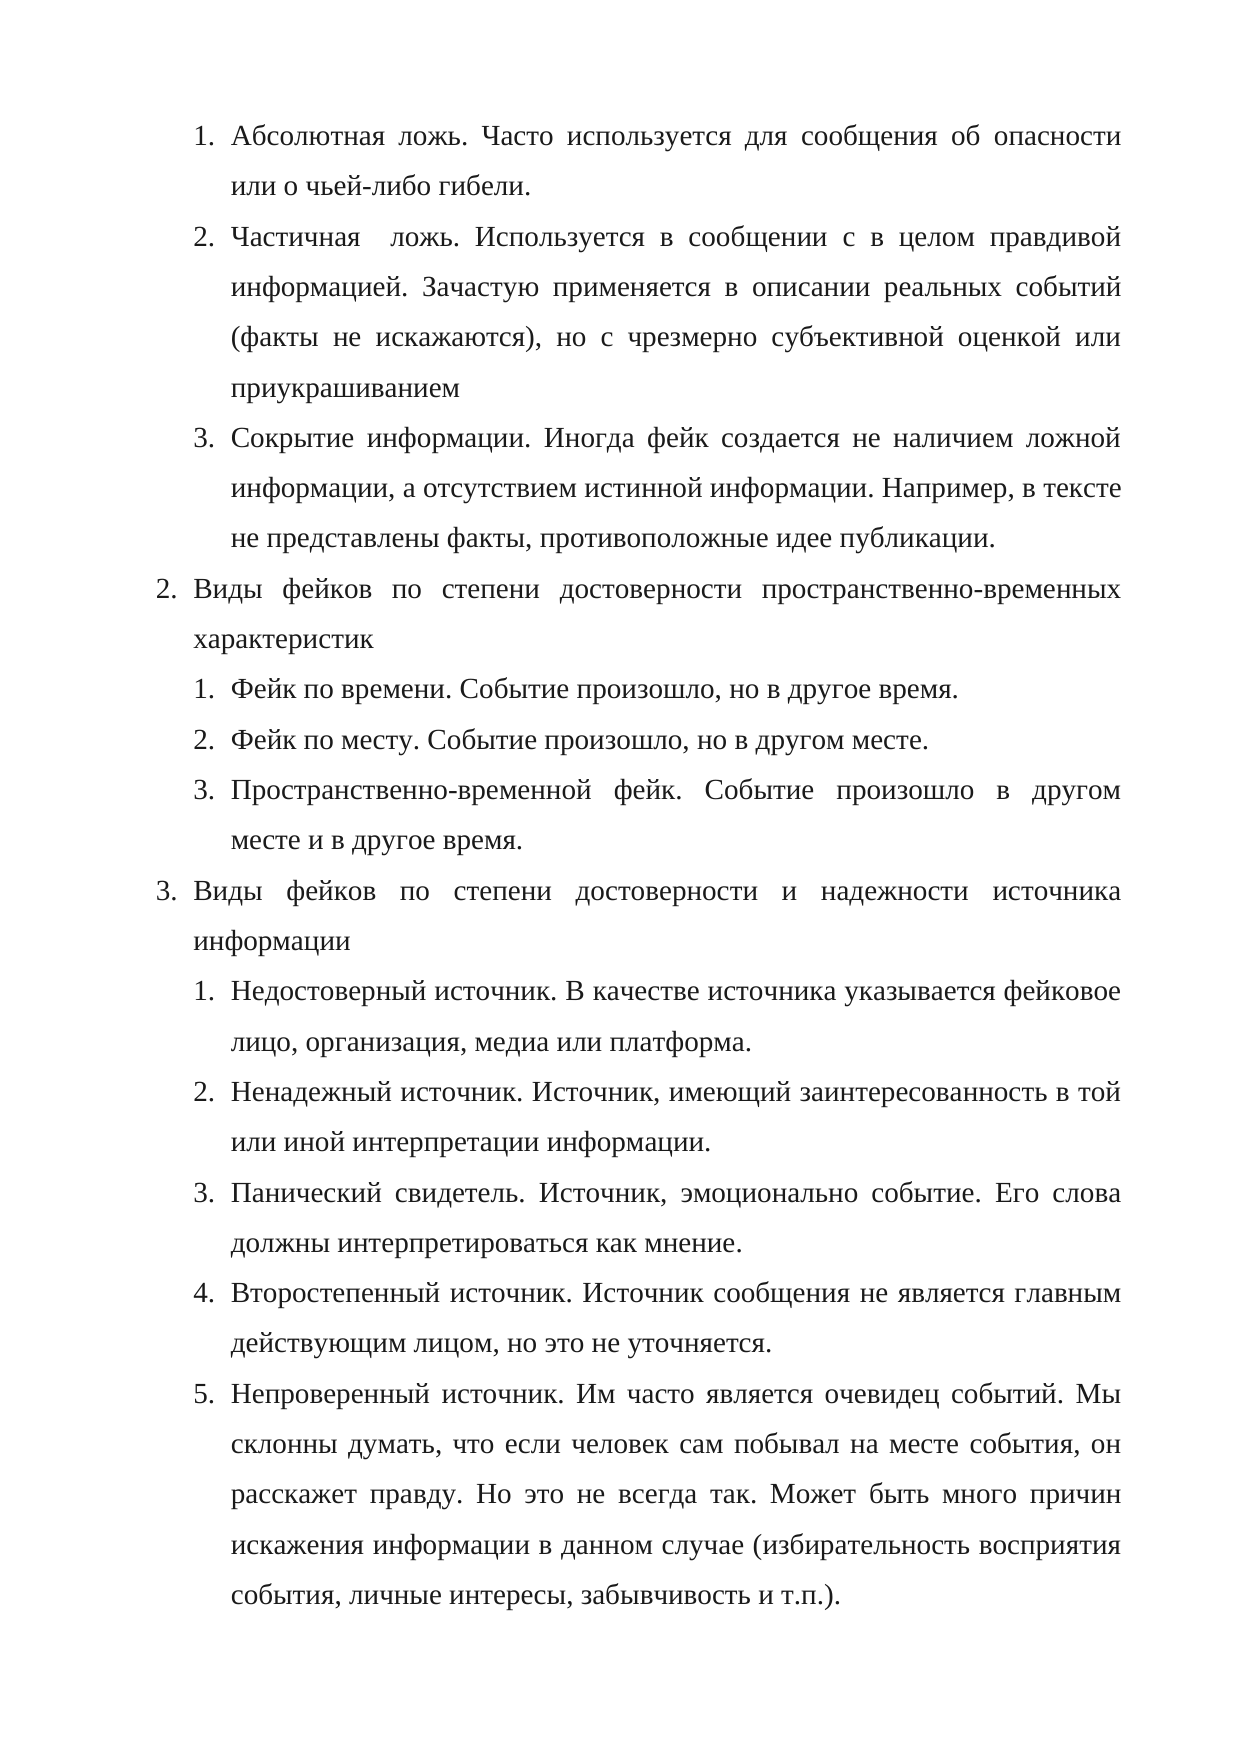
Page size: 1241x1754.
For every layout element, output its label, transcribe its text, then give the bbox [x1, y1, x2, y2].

list Второстепенный источник. Источник сообщения не является главным действующим лицом, но это не уточняется. [193, 1275, 1122, 1359]
list Недостоверный источник. В качестве источника указывается фейковое лицо, организация, медиа или платформа. [193, 973, 1122, 1057]
list Виды фейков по степени достоверности пространственно-временных характеристик [156, 571, 1122, 655]
list Абсолютная ложь. Часто используется для сообщения об опасности или о чьей-либо гибели. [193, 118, 1122, 202]
list Фейк по месту. Событие произошло, но в другом месте. [193, 722, 1122, 755]
list Фейк по времени. Событие произошло, но в другое время. [193, 672, 1122, 705]
list Непроверенный источник. Им часто является очевидец событий. Мы склонны думать, что если человек сам побывал на месте события, он расскажет правду. Но это не всегда так. Может быть много причин искажения информации в данном случае (избирательность восприятия события, личные интересы, забывчивость и т.п.). [193, 1376, 1122, 1611]
list Ненадежный источник. Источник, имеющий заинтересованность в той или иной интерпретации информации. [193, 1074, 1122, 1158]
list Частичная ложь. Используется в сообщении с в целом правдивой информацией. Зачастую применяется в описании реальных событий (факты не искажаются), но с чрезмерно субъективной оценкой или приукрашиванием [193, 219, 1122, 403]
list Панический свидетель. Источник, эмоционально событие. Его слова должны интерпретироваться как мнение. [193, 1175, 1122, 1258]
list Пространственно-временной фейк. Событие произошло в другом месте и в другое время. [193, 772, 1122, 856]
list Виды фейков по степени достоверности и надежности источника информации [156, 873, 1122, 957]
list Сокрытие информации. Иногда фейк создается не наличием ложной информации, а отсутствием истинной информации. Например, в тексте не представлены факты, противоположные идее публикации. [193, 420, 1122, 554]
